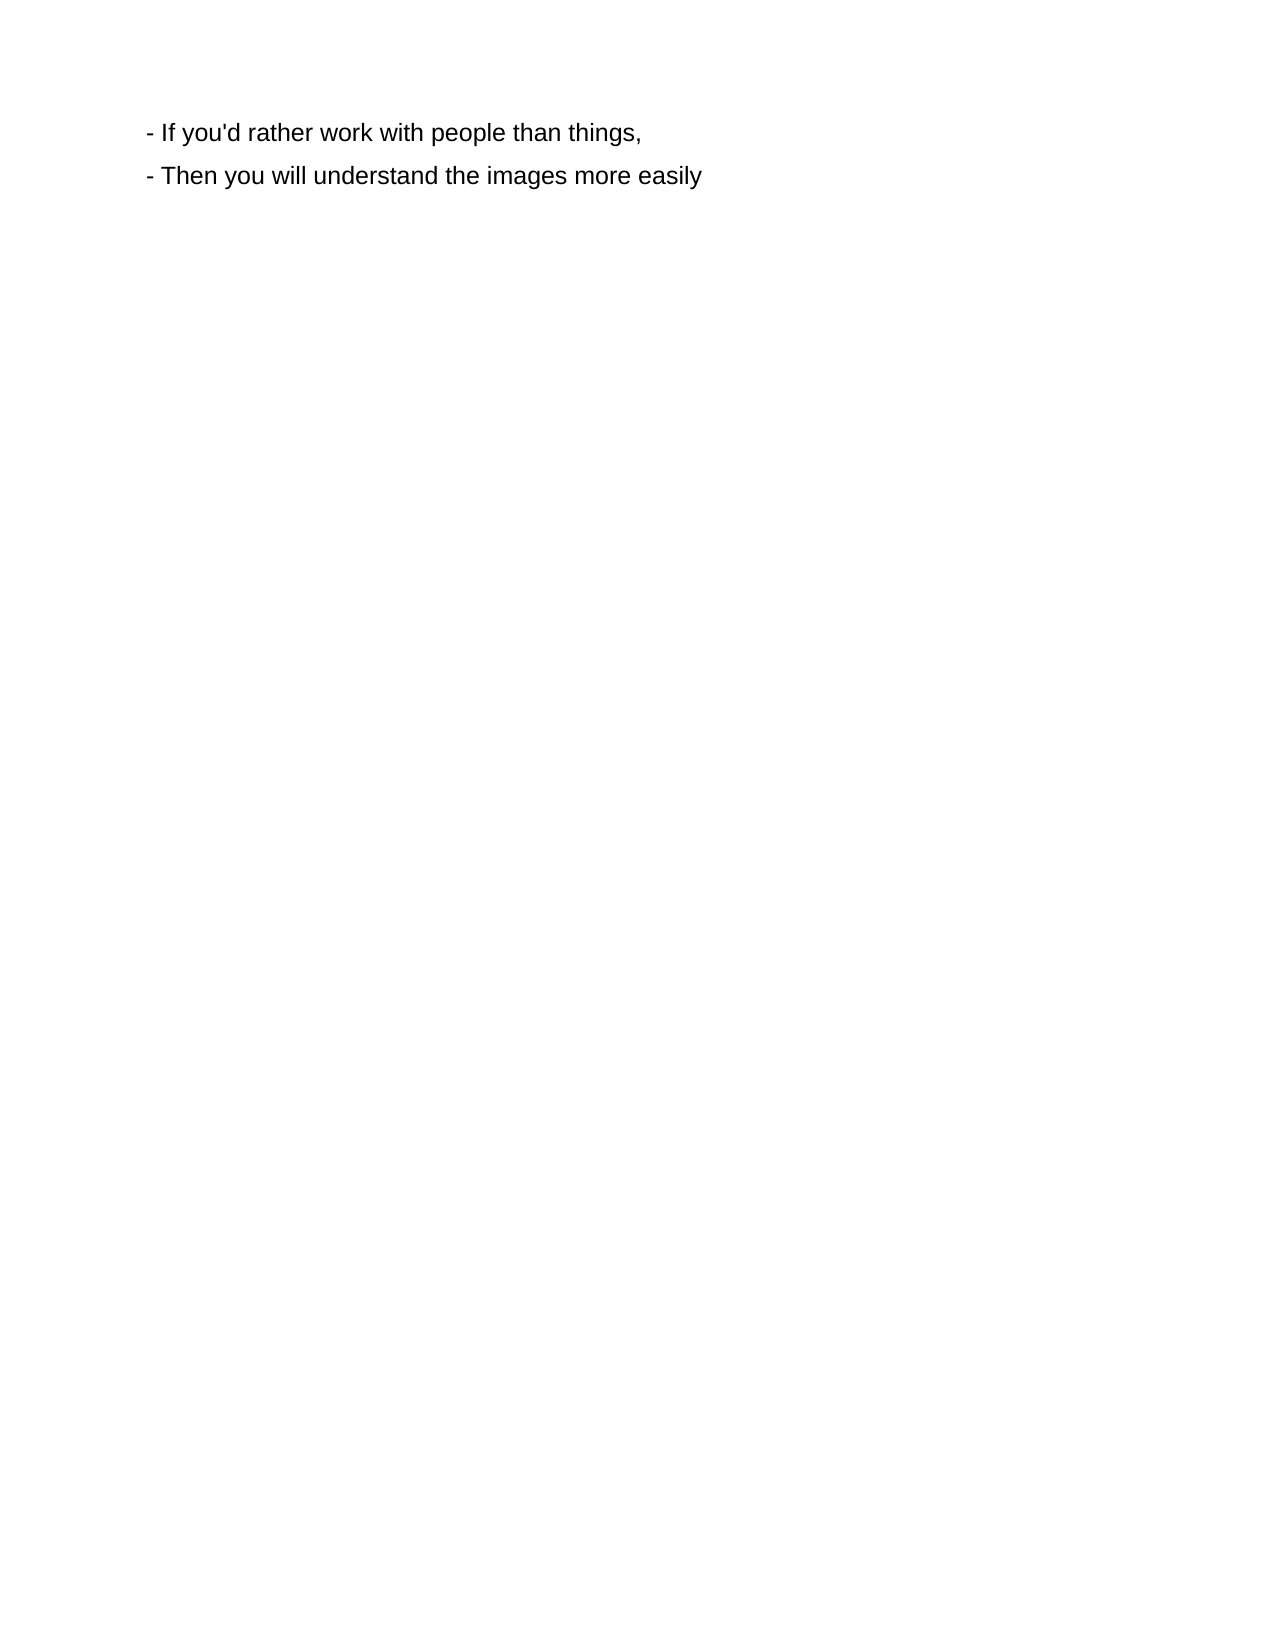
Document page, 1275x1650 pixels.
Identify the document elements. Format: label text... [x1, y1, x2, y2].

list - Then you will understand the images more easily [118, 161, 1157, 190]
list - If you'd rather work with people than things, [118, 118, 1157, 147]
